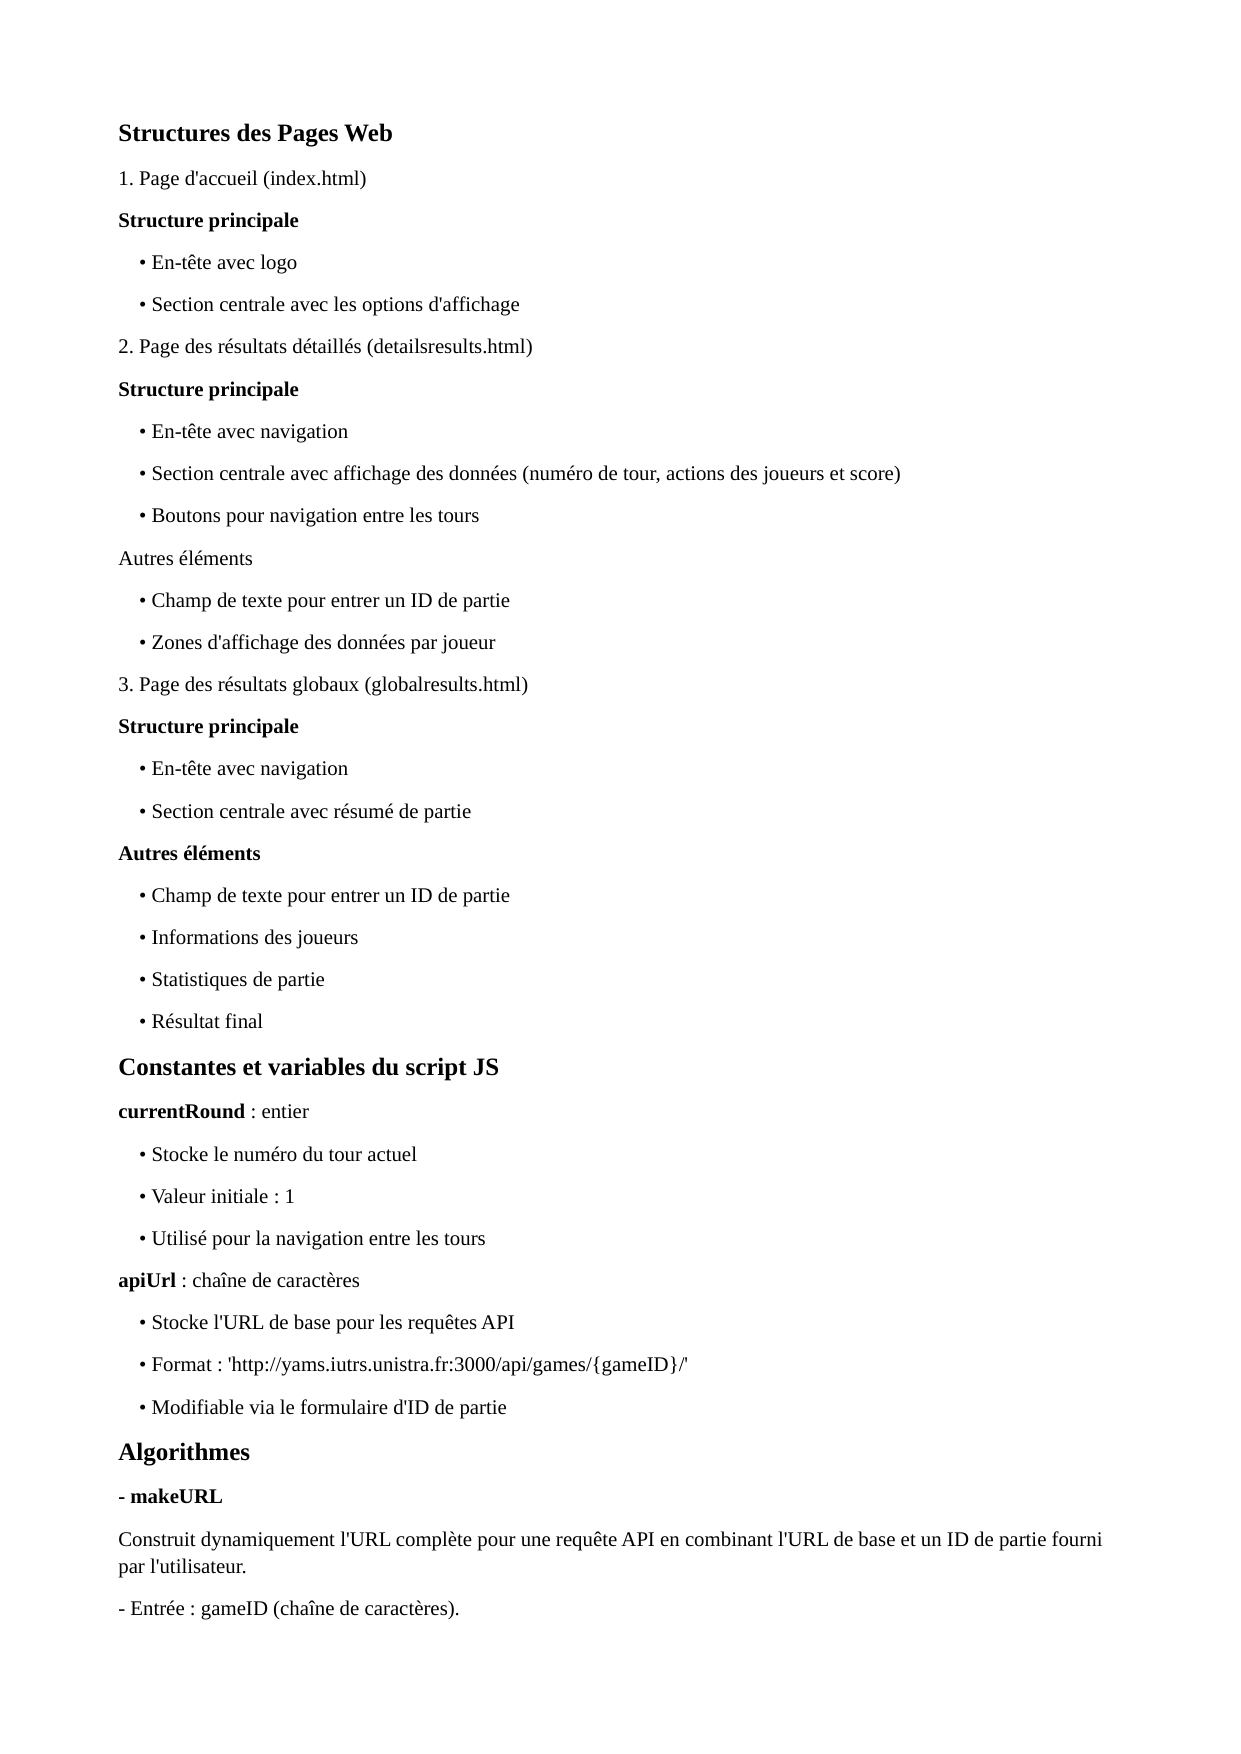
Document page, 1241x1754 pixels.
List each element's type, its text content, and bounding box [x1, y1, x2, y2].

text Algorithmes [118, 1437, 1122, 1466]
text 2. Page des résultats détaillés (detailsresults.html) [118, 334, 1122, 358]
text Constantes et variables du script JS [118, 1052, 1122, 1080]
text currentRound : entier [118, 1099, 1122, 1123]
text • Section centrale avec affichage des données (numéro de tour, actions des joueurs et score) [118, 461, 1122, 485]
text • Modifiable via le formulaire d'ID de partie [118, 1394, 1122, 1419]
text - makeURL [118, 1484, 1122, 1508]
text apiUrl : chaîne de caractères [118, 1268, 1122, 1292]
text • En-tête avec navigation [118, 756, 1122, 780]
text • En-tête avec navigation [118, 419, 1122, 443]
text • Section centrale avec résumé de partie [118, 798, 1122, 823]
text • Stocke le numéro du tour actuel [118, 1141, 1122, 1166]
text • Section centrale avec les options d'affichage [118, 292, 1122, 316]
text Structures des Pages Web [118, 118, 1122, 147]
text • Résultat final [118, 1009, 1122, 1033]
text 3. Page des résultats globaux (globalresults.html) [118, 672, 1122, 696]
text • Format : 'http://yams.iutrs.unistra.fr:3000/api/games/{gameID}/' [118, 1352, 1122, 1376]
text • Boutons pour navigation entre les tours [118, 503, 1122, 527]
text Construit dynamiquement l'URL complète pour une requête API en combinant l'URL de base et un ID de partie fourni par l'utilisateur. [118, 1527, 1122, 1578]
text Structure principale [118, 714, 1122, 738]
text • Champ de texte pour entrer un ID de partie [118, 588, 1122, 612]
text Structure principale [118, 208, 1122, 232]
text • Zones d'affichage des données par joueur [118, 630, 1122, 654]
text • Utilisé pour la navigation entre les tours [118, 1226, 1122, 1250]
text • Stocke l'URL de base pour les requêtes API [118, 1310, 1122, 1334]
text - Entrée : gameID (chaîne de caractères). [118, 1596, 1122, 1620]
text • En-tête avec logo [118, 250, 1122, 274]
text • Statistiques de partie [118, 967, 1122, 991]
text 1. Page d'accueil (index.html) [118, 166, 1122, 190]
text Autres éléments [118, 545, 1122, 569]
text • Champ de texte pour entrer un ID de partie [118, 883, 1122, 907]
text • Valeur initiale : 1 [118, 1184, 1122, 1208]
text Autres éléments [118, 841, 1122, 865]
text Structure principale [118, 377, 1122, 401]
text • Informations des joueurs [118, 925, 1122, 949]
